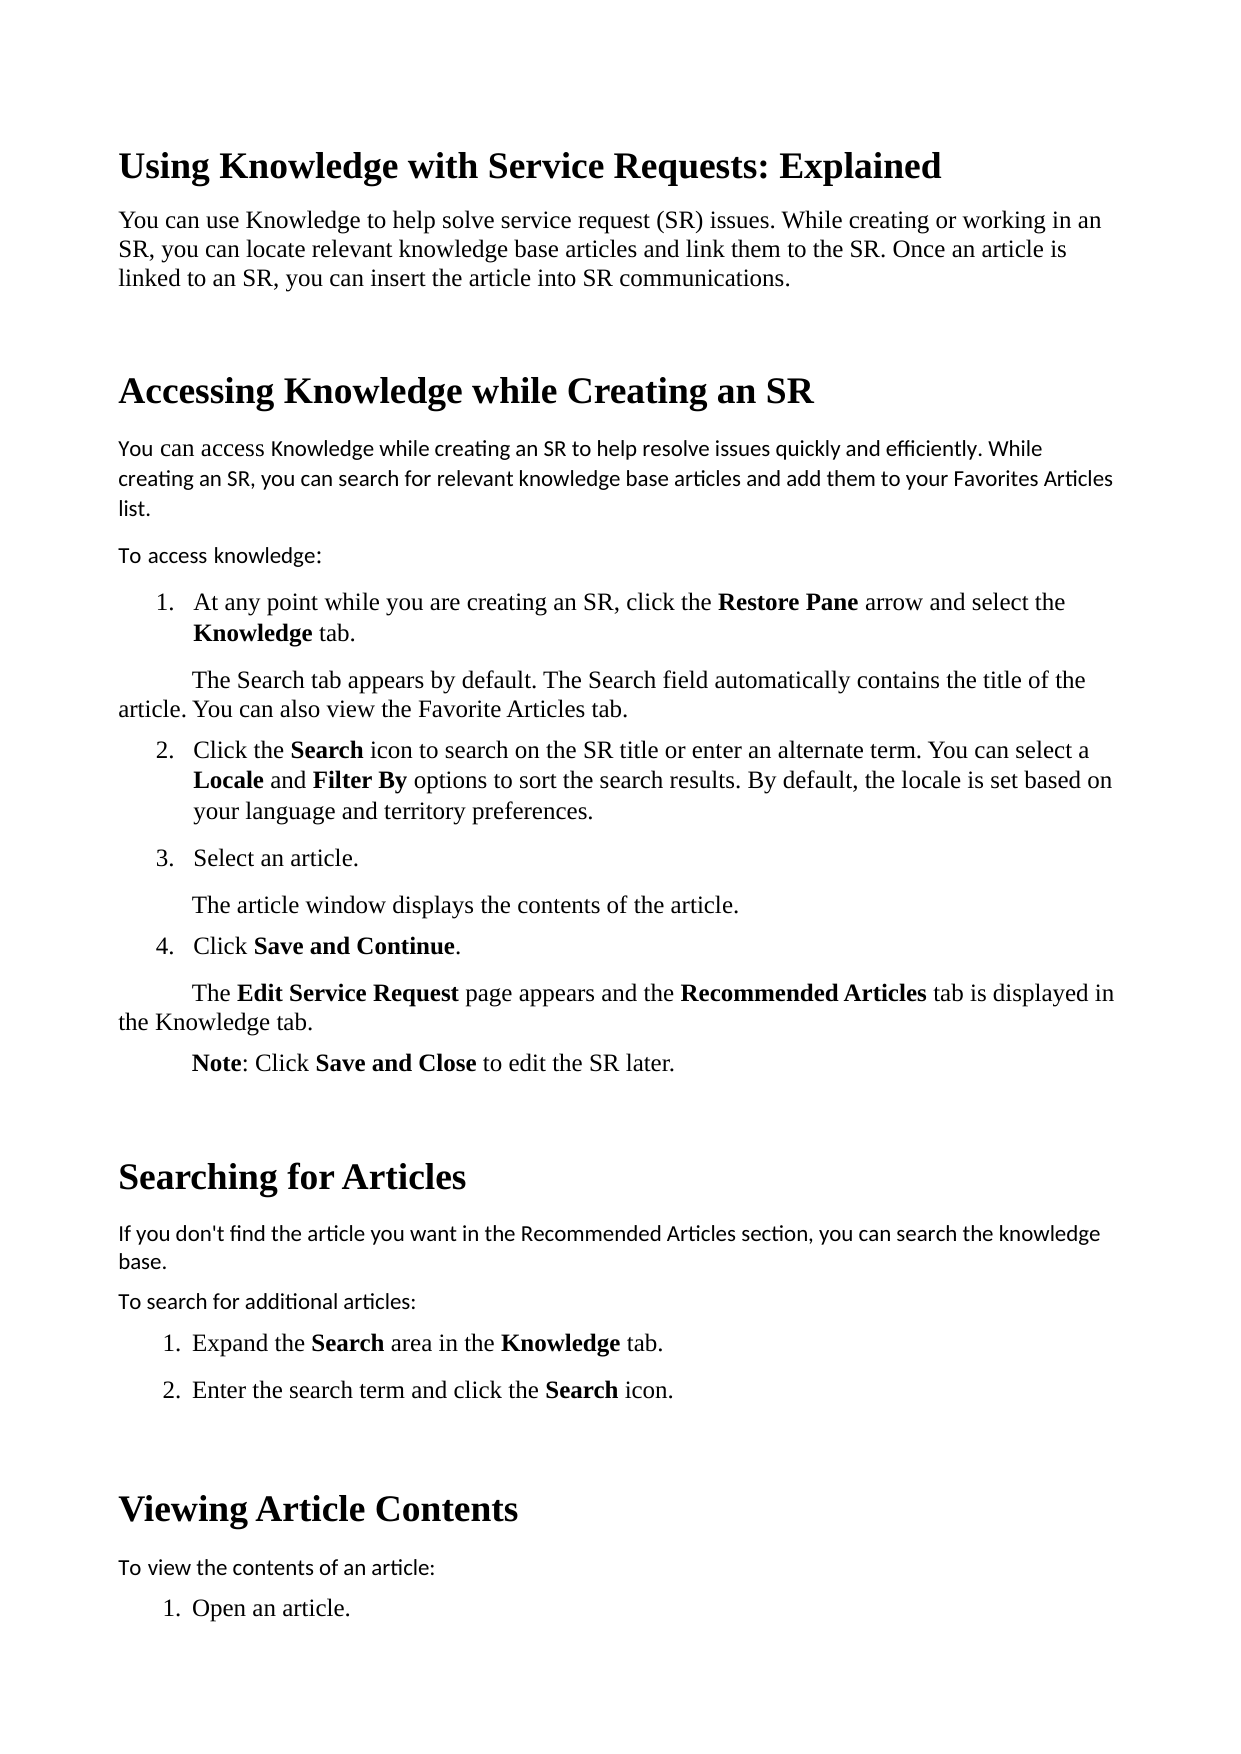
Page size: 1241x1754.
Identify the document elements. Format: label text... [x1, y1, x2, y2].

list Enter the search term and click the Search icon. [162, 1375, 1122, 1404]
list Open an article. [162, 1593, 1122, 1622]
list Expand the Search area in the Knowledge tab. [162, 1328, 1122, 1357]
subtitle Accessing Knowledge while Creating an SR [118, 369, 1122, 412]
list Select an article. [156, 843, 1122, 872]
text The Edit Service Request page appears and the Recommended Articles tab is displayed in the Knowledge tab. [118, 978, 1122, 1036]
text You can access Knowledge while creating an SR to help resolve issues quickly and efficiently. While creating an SR, you can search for relevant knowledge base articles and add them to your Favorites Articles list. [118, 433, 1122, 522]
subtitle Using Knowledge with Service Requests: Explained [118, 143, 1122, 186]
list Click the Search icon to search on the SR title or enter an alternate term. You can select a Locale and Filter By options to sort the search results. By default, the locale is set based on your language and territory preferences. [156, 735, 1122, 824]
text To access knowledge: [118, 540, 1122, 569]
list At any point while you are creating an SR, click the Restore Pane arrow and select the Knowledge tab. [156, 587, 1122, 647]
text To search for additional articles: [118, 1287, 1122, 1316]
text To view the contents of an article: [118, 1552, 1122, 1581]
subtitle Viewing Article Contents [118, 1487, 1122, 1530]
text Note: Click Save and Close to edit the SR later. [118, 1048, 1122, 1077]
text The Search tab appears by default. The Search field automatically contains the title of the article. You can also view the Favorite Articles tab. [118, 665, 1122, 722]
text The article window displays the contents of the article. [118, 890, 1122, 919]
subtitle Searching for Articles [118, 1154, 1122, 1197]
text If you don't find the article you want in the Recommended Articles section, you can search the knowledge base. [118, 1219, 1122, 1275]
list Click Save and Continue. [156, 931, 1122, 960]
text You can use Knowledge to help solve service request (SR) issues. While creating or working in an SR, you can locate relevant knowledge base articles and link them to the SR. Once an article is linked to an SR, you can insert the article into SR communications. [118, 205, 1122, 291]
